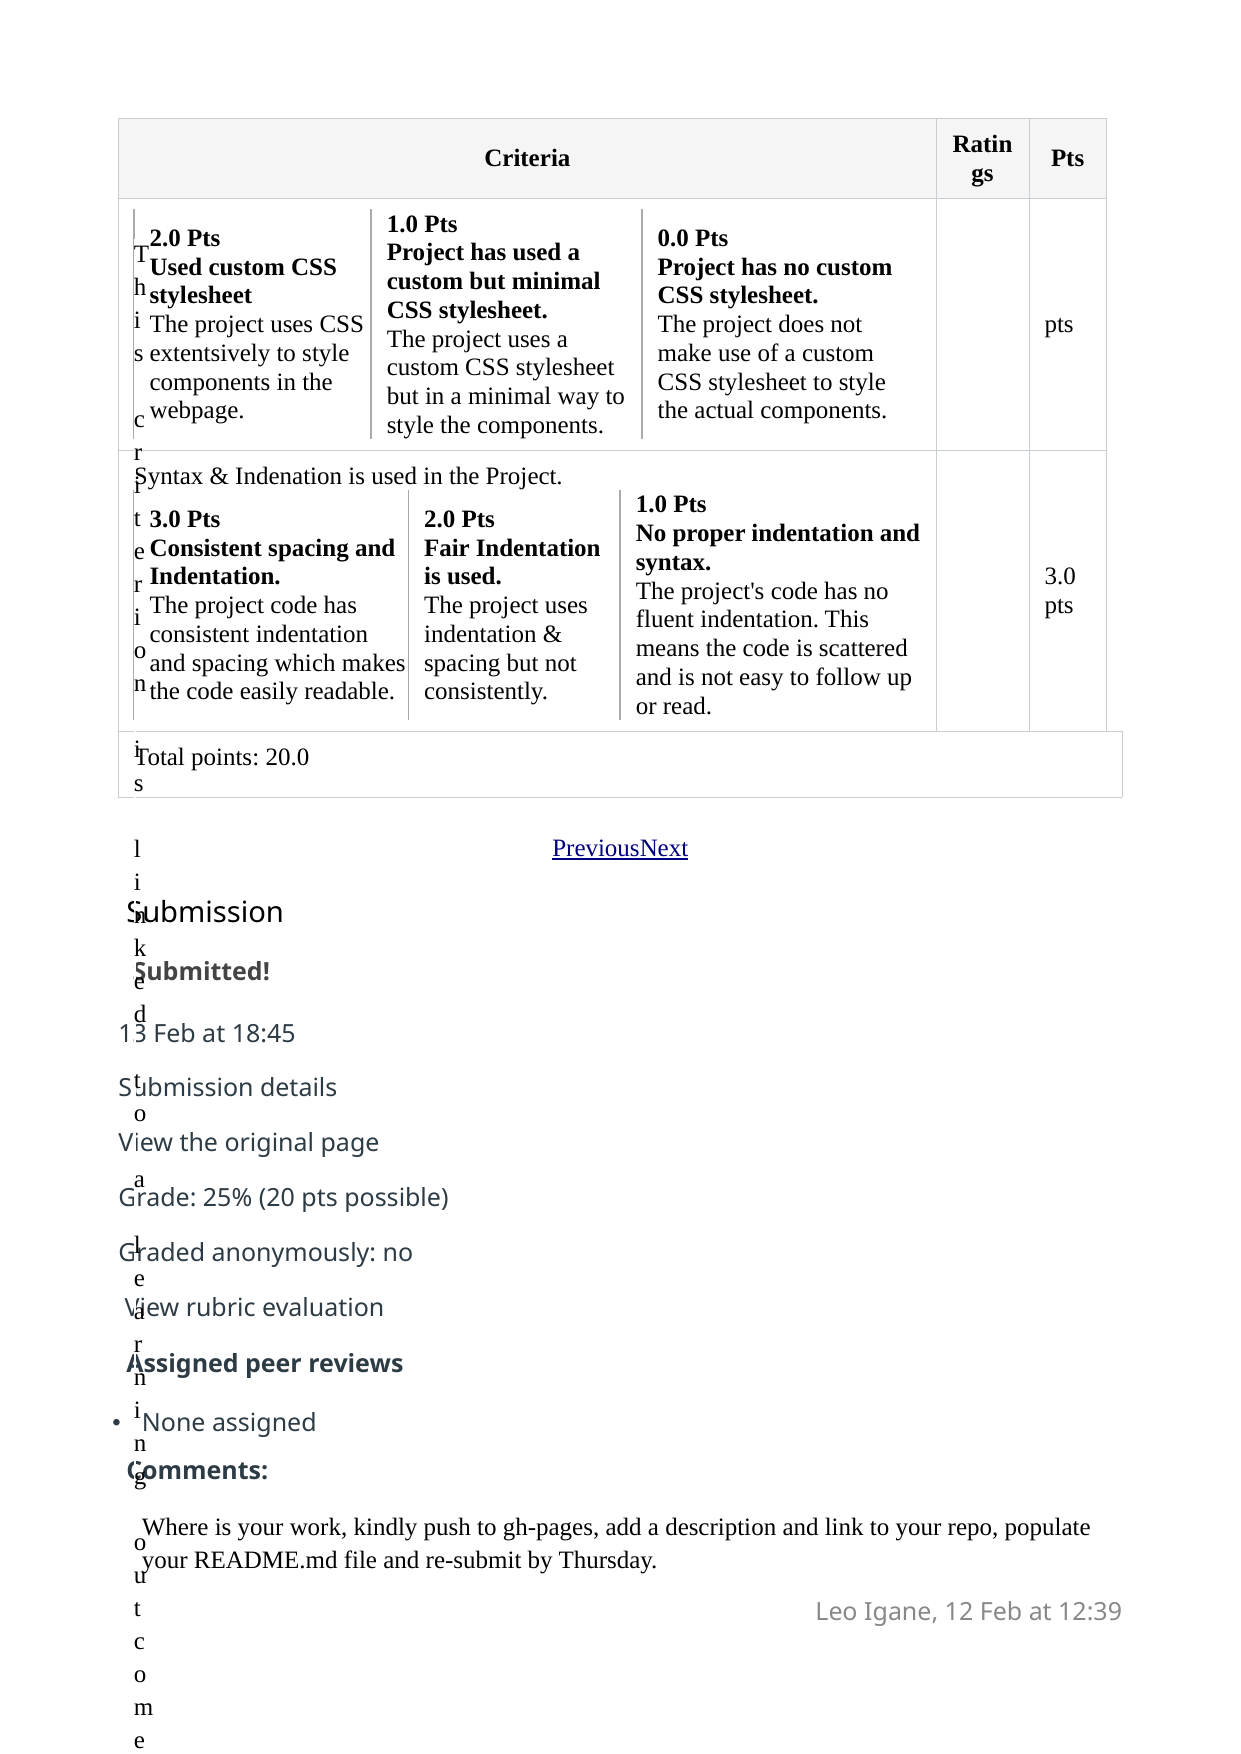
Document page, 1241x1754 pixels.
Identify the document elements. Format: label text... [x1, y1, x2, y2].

text 13 Feb at 18:45 [136, 1015, 1122, 1049]
table_header 1.0 Pts No proper indentation and syntax. The project's code has no fluent indentation. This means the code is scattered and is not easy to follow up or read. [621, 490, 920, 719]
text 13 Feb at 18:45 [118, 1015, 134, 1049]
subtitle Comments: [136, 1453, 1114, 1487]
text PreviousNext [136, 831, 1122, 862]
text Submission details [136, 1070, 1122, 1104]
table_cell [1107, 198, 1122, 450]
text View rubric evaluation [118, 1289, 134, 1323]
text Grade: 25% (20 pts possible) [118, 1179, 134, 1214]
table_header Ratings [937, 119, 1029, 198]
text [118, 831, 134, 862]
text [118, 1593, 134, 1627]
subtitle Assigned peer reviews [136, 1346, 1114, 1379]
table_header 0.0 Pts Project has no custom CSS stylesheet. The project does not make use of a custom CSS stylesheet to style the actual components. [643, 209, 920, 439]
text View the original page [118, 1125, 134, 1159]
table_cell [1107, 450, 1122, 731]
text Where is your work, kindly push to gh-pages, add a description and link to your repo, populate your README.md file and re-submit by Thursday. [142, 1512, 1114, 1573]
table_cell [119, 199, 936, 450]
text Grade: 25% (20 pts possible) [136, 1179, 1122, 1214]
subtitle Comments: [126, 1453, 134, 1487]
table_header 2.0 Pts Fair Indentation is used. The project uses indentation & spacing but not consistently. [409, 490, 619, 719]
table_header 3.0 Pts Consistent spacing and Indentation. The project code has consistent indentation and spacing which makes the code easily readable. [136, 490, 408, 719]
text View rubric evaluation [136, 1289, 1122, 1323]
table_header Criteria [119, 119, 936, 198]
text Leo Igane, 12 Feb at 12:39 [136, 1593, 1122, 1627]
subtitle Submission [136, 891, 1114, 931]
table_cell [119, 732, 134, 797]
text Submission details [118, 1070, 134, 1104]
table_cell Syntax & Indenation is used in the Project. [119, 450, 936, 746]
table_cell [937, 199, 1029, 450]
table_header 1.0 Pts Project has used a custom but minimal CSS stylesheet. The project uses a custom CSS stylesheet but in a minimal way to style the components. [372, 209, 641, 439]
text View the original page [136, 1125, 1122, 1159]
subtitle Submission [126, 891, 134, 931]
list [126, 1404, 134, 1438]
list None assigned [136, 1404, 1099, 1438]
text Graded anonymously: no [118, 1234, 134, 1268]
text Graded anonymously: no [136, 1234, 1122, 1268]
table_header Pts [1030, 119, 1106, 198]
table_header 2.0 Pts Used custom CSS stylesheet The project uses CSS extentsively to style components in the webpage. [135, 209, 370, 439]
table_cell Total points: 20.0 [136, 732, 1122, 797]
table_header [1107, 118, 1122, 198]
text Submitted! [126, 954, 134, 988]
table_cell pts [1030, 199, 1106, 450]
text Submitted! [136, 954, 1114, 988]
table_cell 3.0 pts [1030, 451, 1106, 731]
table_cell [937, 451, 1029, 731]
